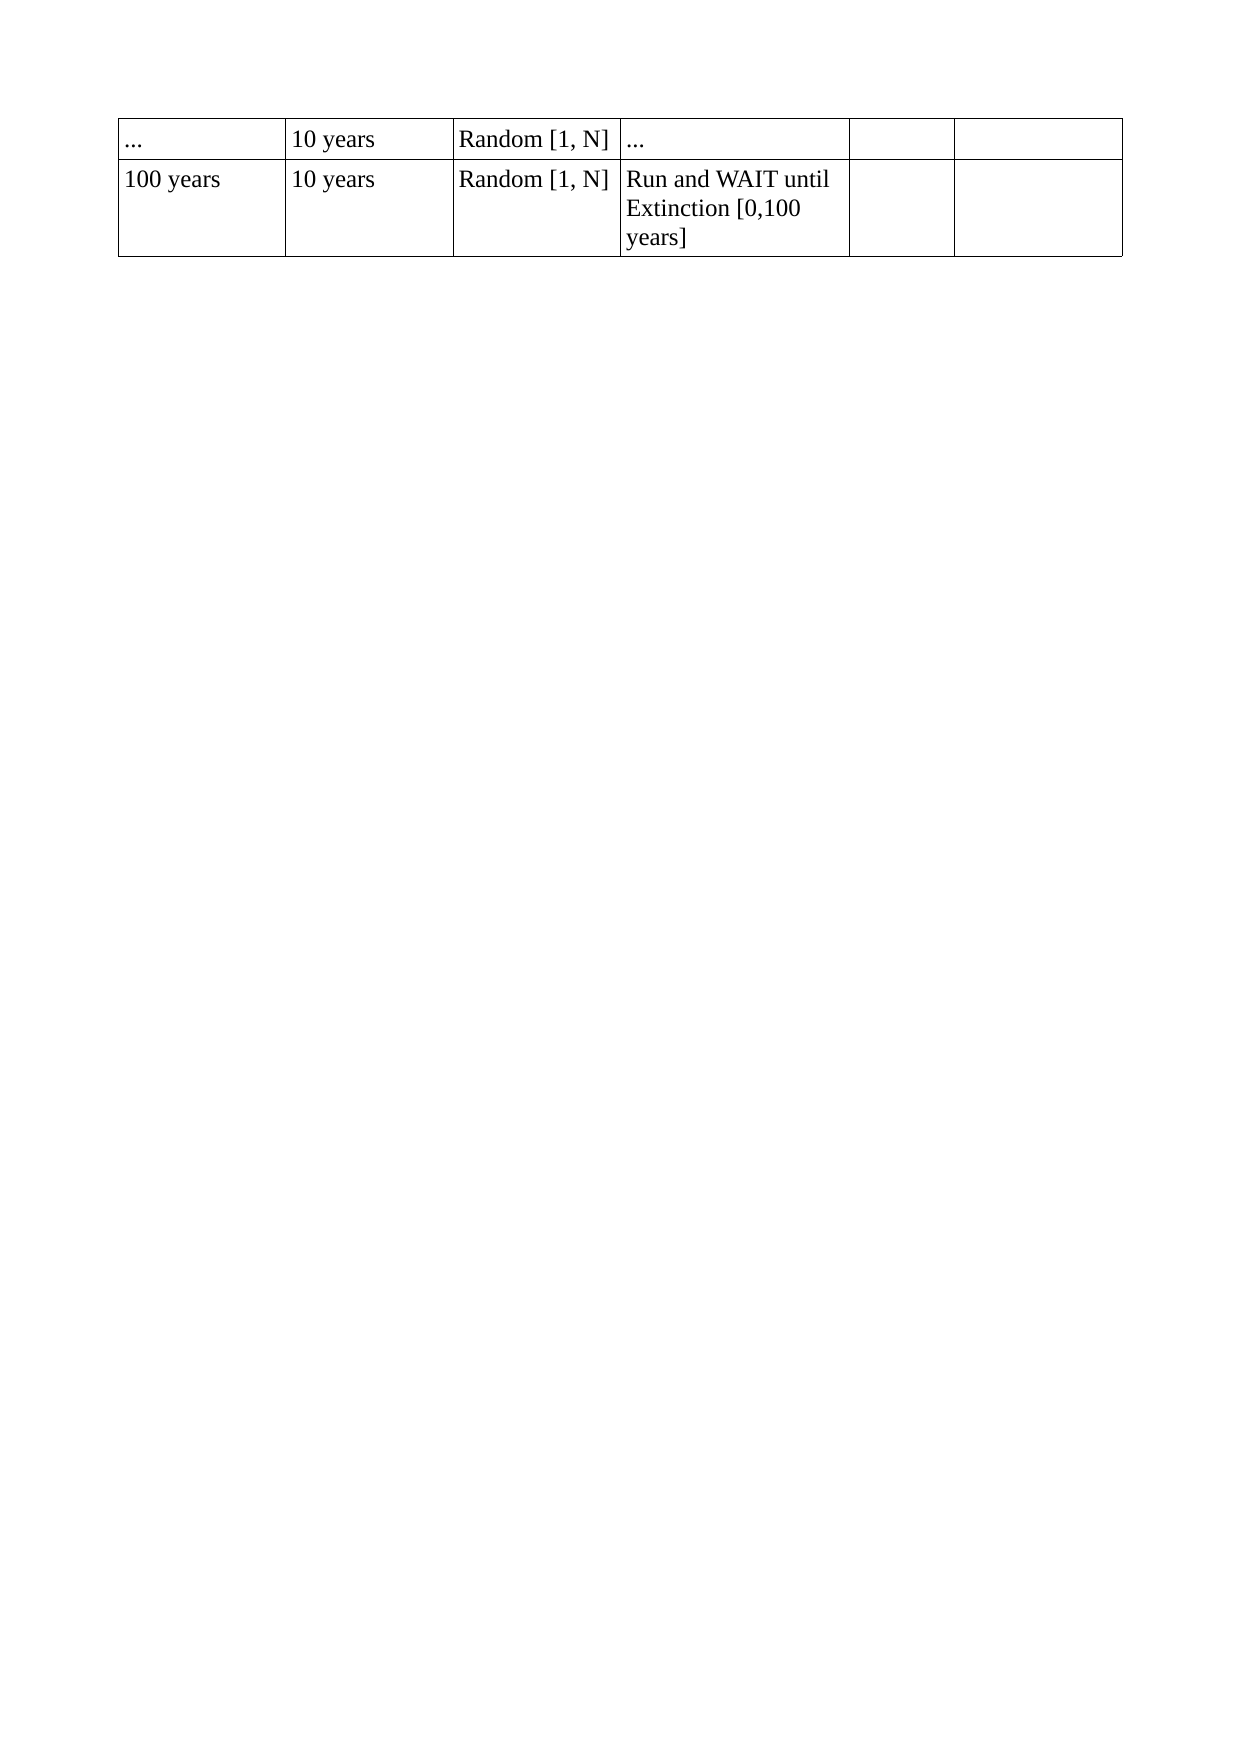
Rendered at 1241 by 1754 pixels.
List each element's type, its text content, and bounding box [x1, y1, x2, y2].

table_cell [850, 119, 954, 158]
table_cell 10 years [286, 119, 453, 158]
table_cell Random [1, N] [454, 119, 620, 158]
table_cell ... [621, 119, 849, 158]
table_cell [850, 160, 954, 256]
table_cell ... [119, 119, 285, 158]
table_cell [955, 119, 1122, 158]
table_cell 10 years [286, 160, 453, 256]
table_cell 100 years [119, 160, 285, 256]
table_cell [955, 160, 1122, 256]
table_cell Random [1, N] [454, 160, 620, 256]
table_cell Run and WAIT until Extinction [0,100 years] [621, 160, 849, 256]
